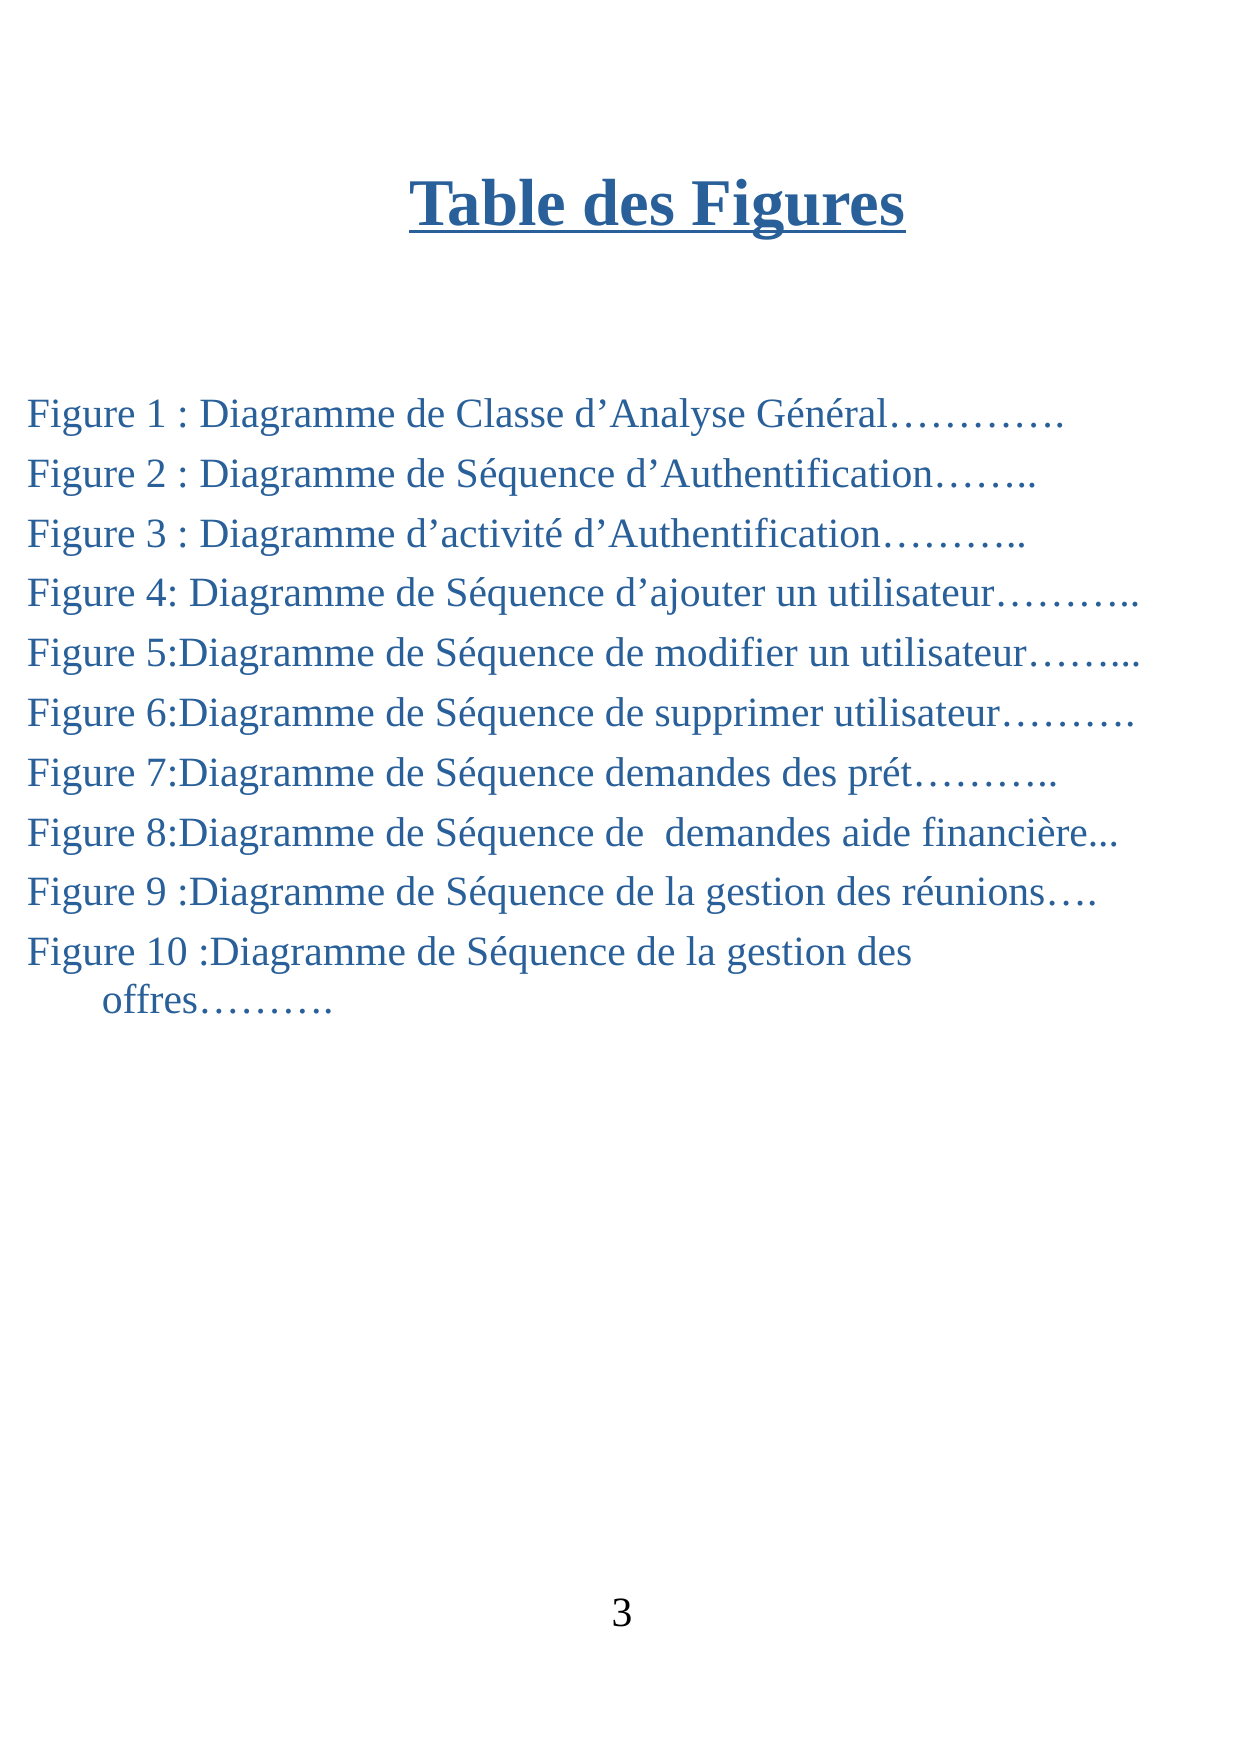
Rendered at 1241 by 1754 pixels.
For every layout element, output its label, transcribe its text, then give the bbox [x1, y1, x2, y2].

text Table des Figures [27, 163, 1142, 240]
text Figure 5:Diagramme de Séquence de modifier un utilisateur……... [27, 628, 1142, 676]
text Figure 9 :Diagramme de Séquence de la gestion des réunions…. [27, 867, 1142, 915]
text Figure 8:Diagramme de Séquence de demandes aide financière... [27, 807, 1142, 855]
text Figure 6:Diagramme de Séquence de supprimer utilisateur………. [27, 687, 1142, 735]
text Figure 10 :Diagramme de Séquence de la gestion des offres………. [27, 927, 1142, 1022]
text Figure 7:Diagramme de Séquence demandes des prét……….. [27, 747, 1142, 795]
text Figure 3 : Diagramme d’activité d’Authentification……….. [27, 508, 1142, 556]
text Figure 4: Diagramme de Séquence d’ajouter un utilisateur……….. [27, 568, 1142, 616]
text Figure 1 : Diagramme de Classe d’Analyse Général…………. [27, 388, 1142, 436]
text Figure 2 : Diagramme de Séquence d’Authentification…….. [27, 448, 1142, 496]
